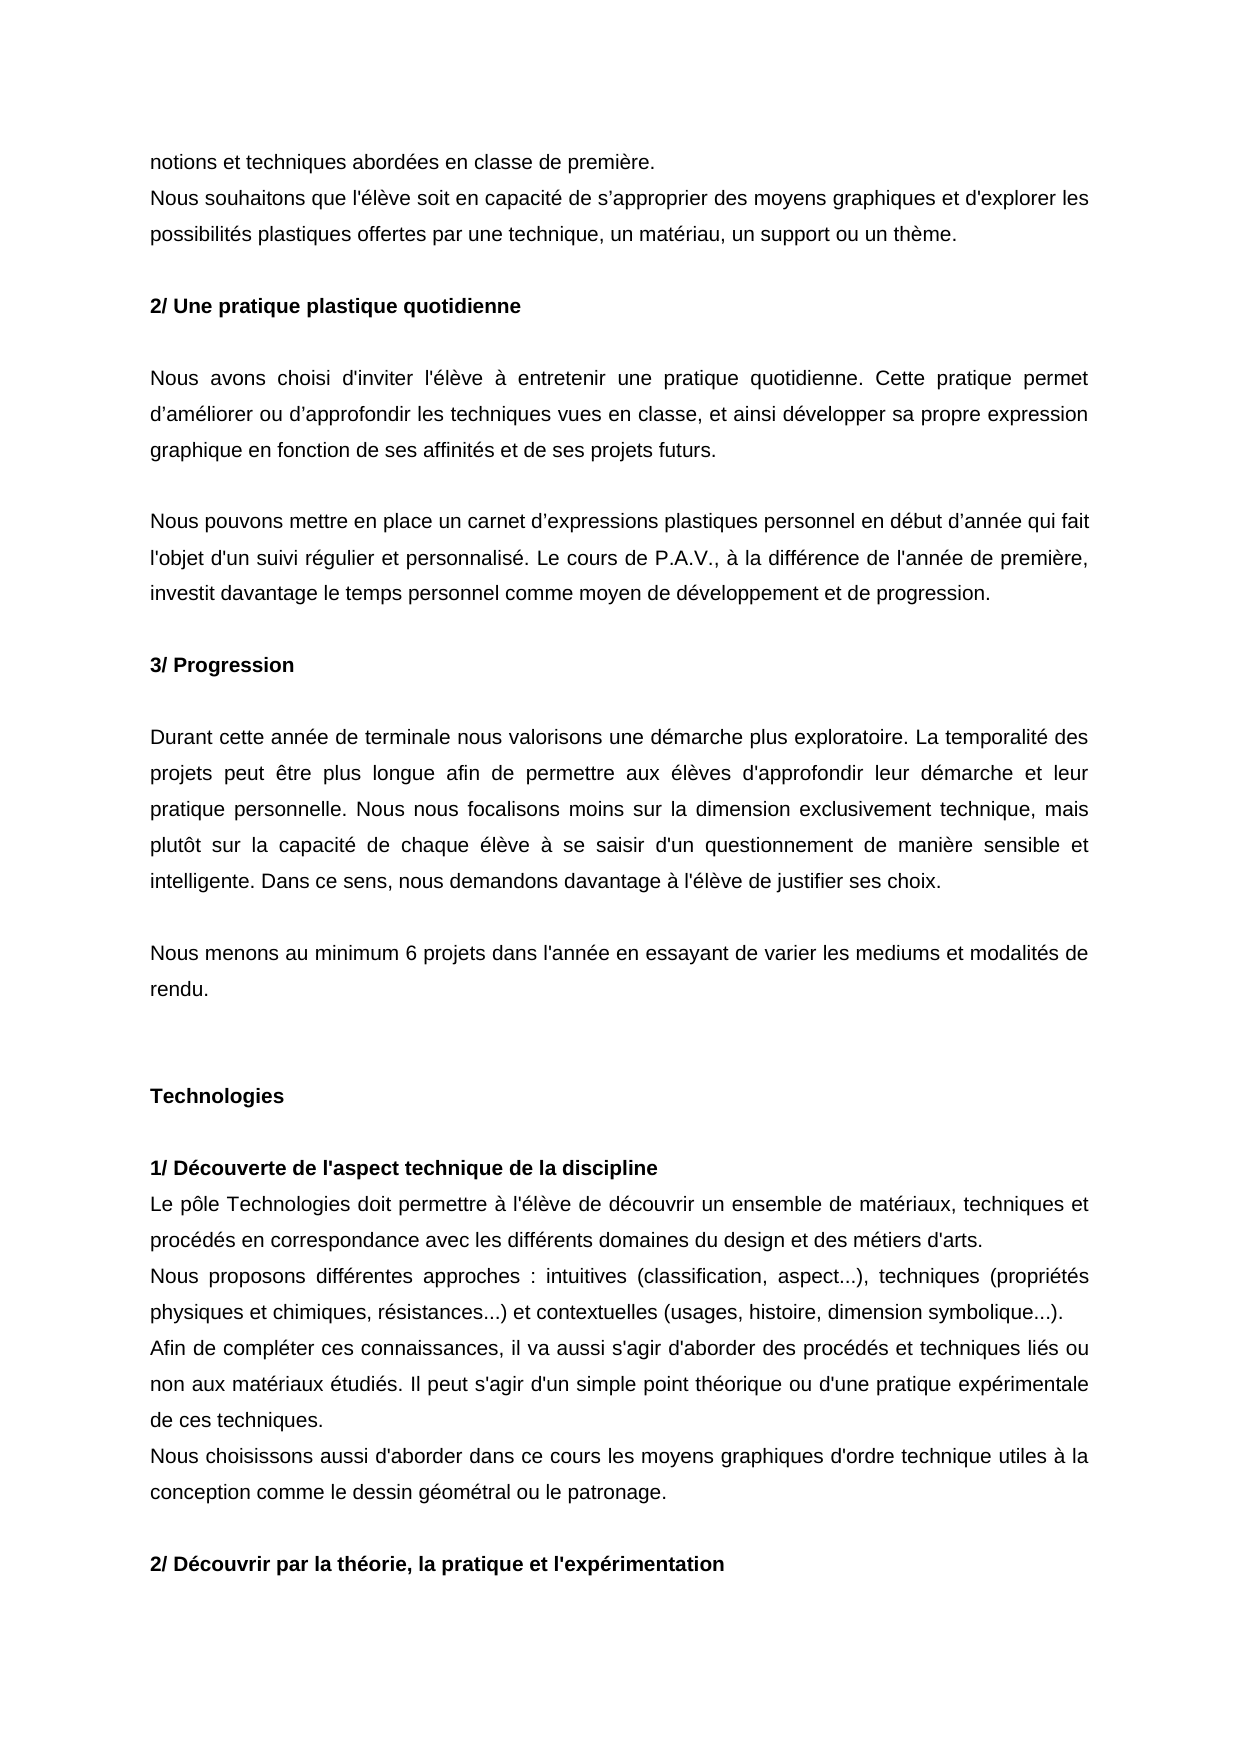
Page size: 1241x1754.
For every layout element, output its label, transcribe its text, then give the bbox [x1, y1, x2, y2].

text Le pôle Technologies doit permettre à l'élève de découvrir un ensemble de matériaux, techniques et procédés en correspondance avec les différents domaines du design et des métiers d'arts. [150, 1192, 1090, 1252]
text 2/ Découvrir par la théorie, la pratique et l'expérimentation [150, 1552, 1090, 1576]
text Nous avons choisi d'inviter l'élève à entretenir une pratique quotidienne. Cette pratique permet d’améliorer ou d’approfondir les techniques vues en classe, et ainsi développer sa propre expression graphique en fonction de ses affinités et de ses projets futurs. [150, 366, 1090, 461]
text Technologies [150, 1084, 1090, 1108]
text Nous souhaitons que l'élève soit en capacité de s’approprier des moyens graphiques et d'explorer les possibilités plastiques offertes par une technique, un matériau, un support ou un thème. [150, 186, 1090, 246]
text Durant cette année de terminale nous valorisons une démarche plus exploratoire. La temporalité des projets peut être plus longue afin de permettre aux élèves d'approfondir leur démarche et leur pratique personnelle. Nous nous focalisons moins sur la dimension exclusivement technique, mais plutôt sur la capacité de chaque élève à se saisir d'un questionnement de manière sensible et intelligente. Dans ce sens, nous demandons davantage à l'élève de justifier ses choix. [150, 725, 1090, 893]
text 3/ Progression [150, 653, 1090, 677]
text 1/ Découverte de l'aspect technique de la discipline [150, 1156, 1090, 1180]
text Nous choisissons aussi d'aborder dans ce cours les moyens graphiques d'ordre technique utiles à la conception comme le dessin géométral ou le patronage. [150, 1444, 1090, 1504]
text Afin de compléter ces connaissances, il va aussi s'agir d'aborder des procédés et techniques liés ou non aux matériaux étudiés. Il peut s'agir d'un simple point théorique ou d'une pratique expérimentale de ces techniques. [150, 1336, 1090, 1432]
text Nous menons au minimum 6 projets dans l'année en essayant de varier les mediums et modalités de rendu. [150, 941, 1090, 1001]
text 2/ Une pratique plastique quotidienne [150, 294, 1090, 318]
text Nous pouvons mettre en place un carnet d’expressions plastiques personnel en début d’année qui fait l'objet d'un suivi régulier et personnalisé. Le cours de P.A.V., à la différence de l'année de première, investit davantage le temps personnel comme moyen de développement et de progression. [150, 509, 1090, 605]
text notions et techniques abordées en classe de première. [150, 150, 1090, 174]
text Nous proposons différentes approches : intuitives (classification, aspect...), techniques (propriétés physiques et chimiques, résistances...) et contextuelles (usages, histoire, dimension symbolique...). [150, 1264, 1090, 1324]
